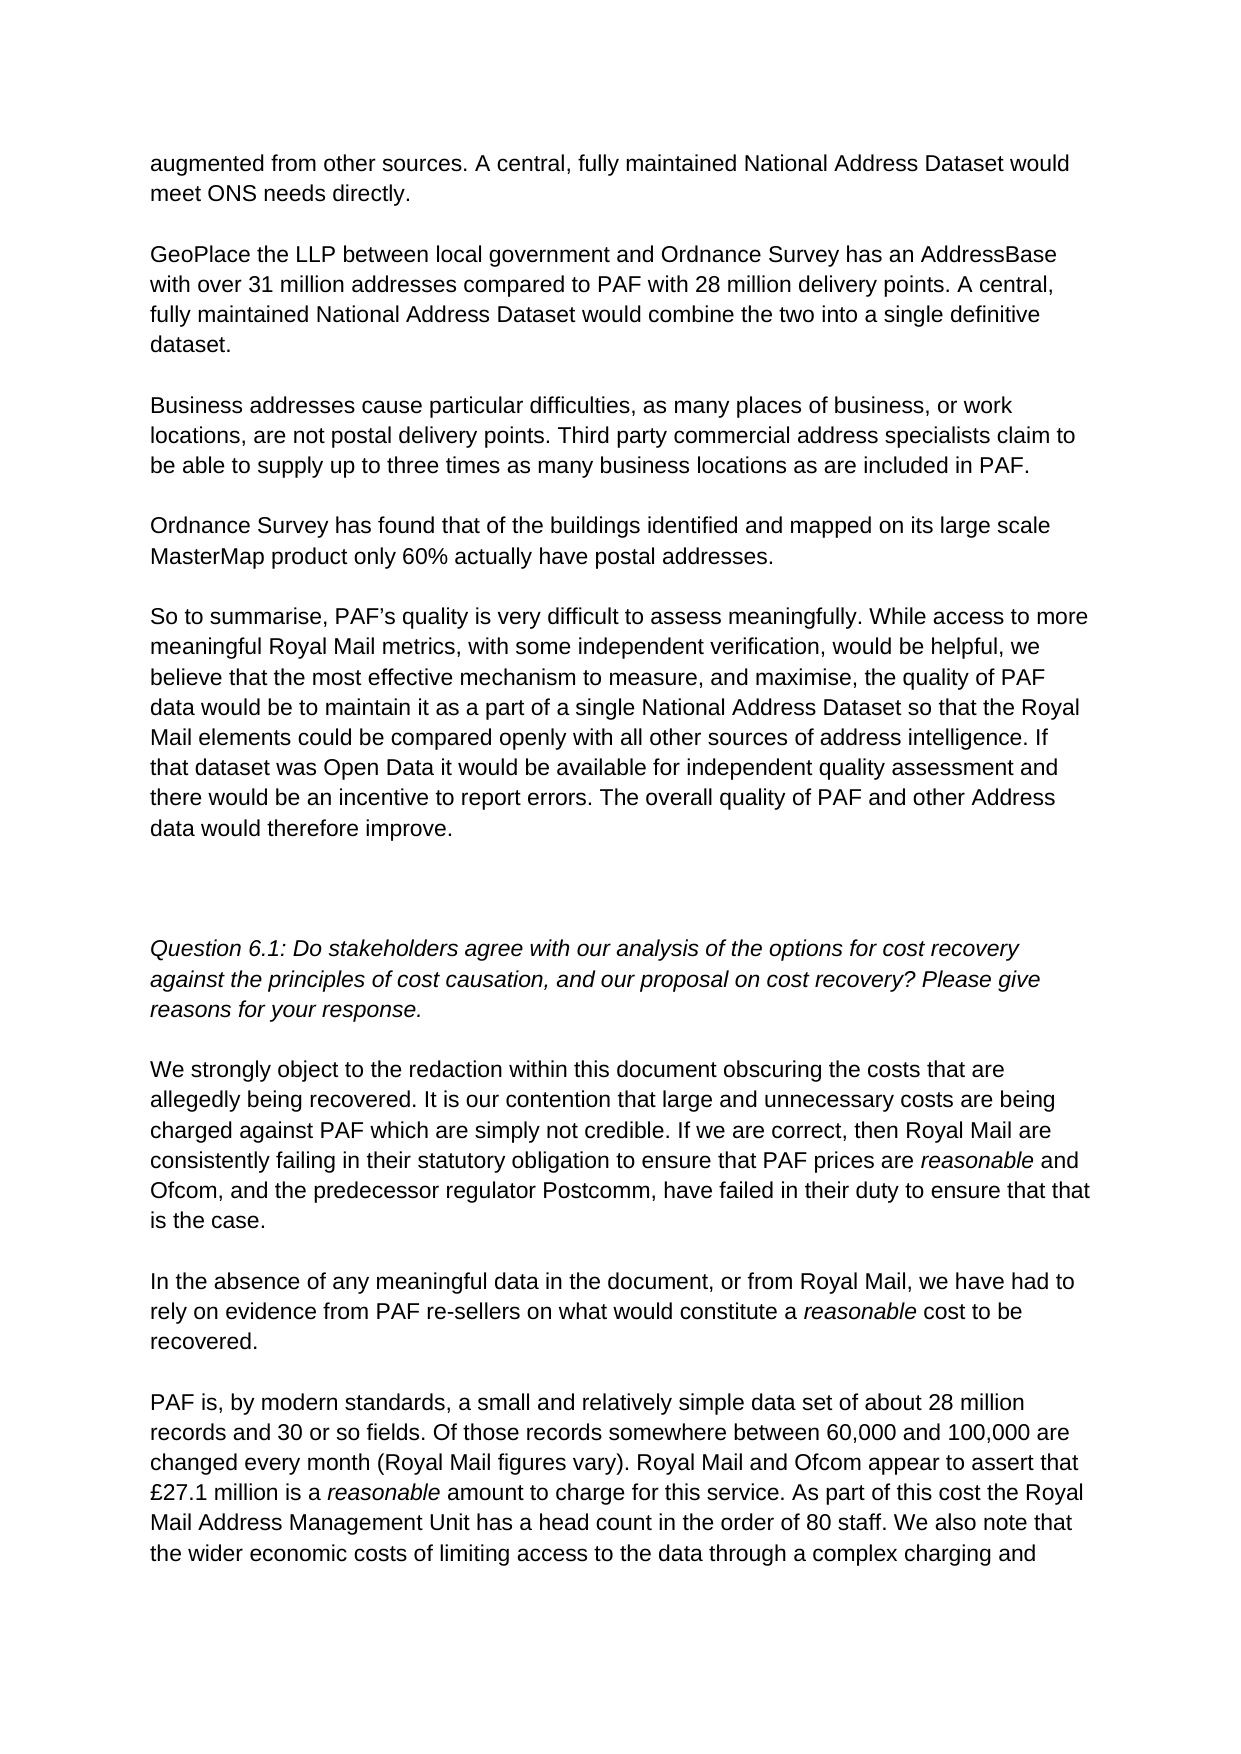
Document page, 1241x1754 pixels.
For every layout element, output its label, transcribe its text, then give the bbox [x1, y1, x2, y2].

text PAF is, by modern standards, a small and relatively simple data set of about 28 million records and 30 or so fields. Of those records somewhere between 60,000 and 100,000 are changed every month (Royal Mail figures vary). Royal Mail and Ofcom appear to assert that £27.1 million is a reasonable amount to charge for this service. As part of this cost the Royal Mail Address Management Unit has a head count in the order of 80 staff. We also note that the wider economic costs of limiting access to the data through a complex charging and [150, 1388, 1090, 1566]
text augmented from other sources. A central, fully maintained National Address Dataset would meet ONS needs directly. [150, 150, 1090, 207]
text Business addresses cause particular difficulties, as many places of business, or work locations, are not postal delivery points. Third party commercial address specialists claim to be able to supply up to three times as many business locations as are included in PAF. [150, 392, 1090, 478]
text Ordnance Survey has found that of the buildings identified and mapped on its large scale MasterMap product only 60% actually have postal addresses. [150, 512, 1090, 569]
text GeoPlace the LLP between local government and Ordnance Survey has an AddressBase with over 31 million addresses compared to PAF with 28 million delivery points. A central, fully maintained National Address Dataset would combine the two into a single definitive dataset. [150, 241, 1090, 358]
text We strongly object to the redaction within this document obscuring the costs that are allegedly being recovered. It is our contention that large and unnecessary costs are being charged against PAF which are simply not credible. If we are correct, then Royal Mail are consistently failing in their statutory obligation to ensure that PAF prices are reasonable and Ofcom, and the predecessor regulator Postcomm, have failed in their duty to ensure that that is the case. [150, 1056, 1090, 1234]
text In the absence of any meaningful data in the document, or from Royal Mail, we have had to rely on evidence from PAF re-sellers on what would constitute a reasonable cost to be recovered. [150, 1268, 1090, 1354]
text So to summarise, PAF’s quality is very difficult to assess meaningfully. While access to more meaningful Royal Mail metrics, with some independent verification, would be helpful, we believe that the most effective mechanism to measure, and maximise, the quality of PAF data would be to maintain it as a part of a single National Address Dataset so that the Royal Mail elements could be compared openly with all other sources of address intelligence. If that dataset was Open Data it would be available for independent quality assessment and there would be an incentive to report errors. The overall quality of PAF and other Address data would therefore improve. [150, 603, 1090, 841]
text Question 6.1: Do stakeholders agree with our analysis of the options for cost recovery against the principles of cost causation, and our proposal on cost recovery? Please give reasons for your response. [150, 935, 1090, 1022]
